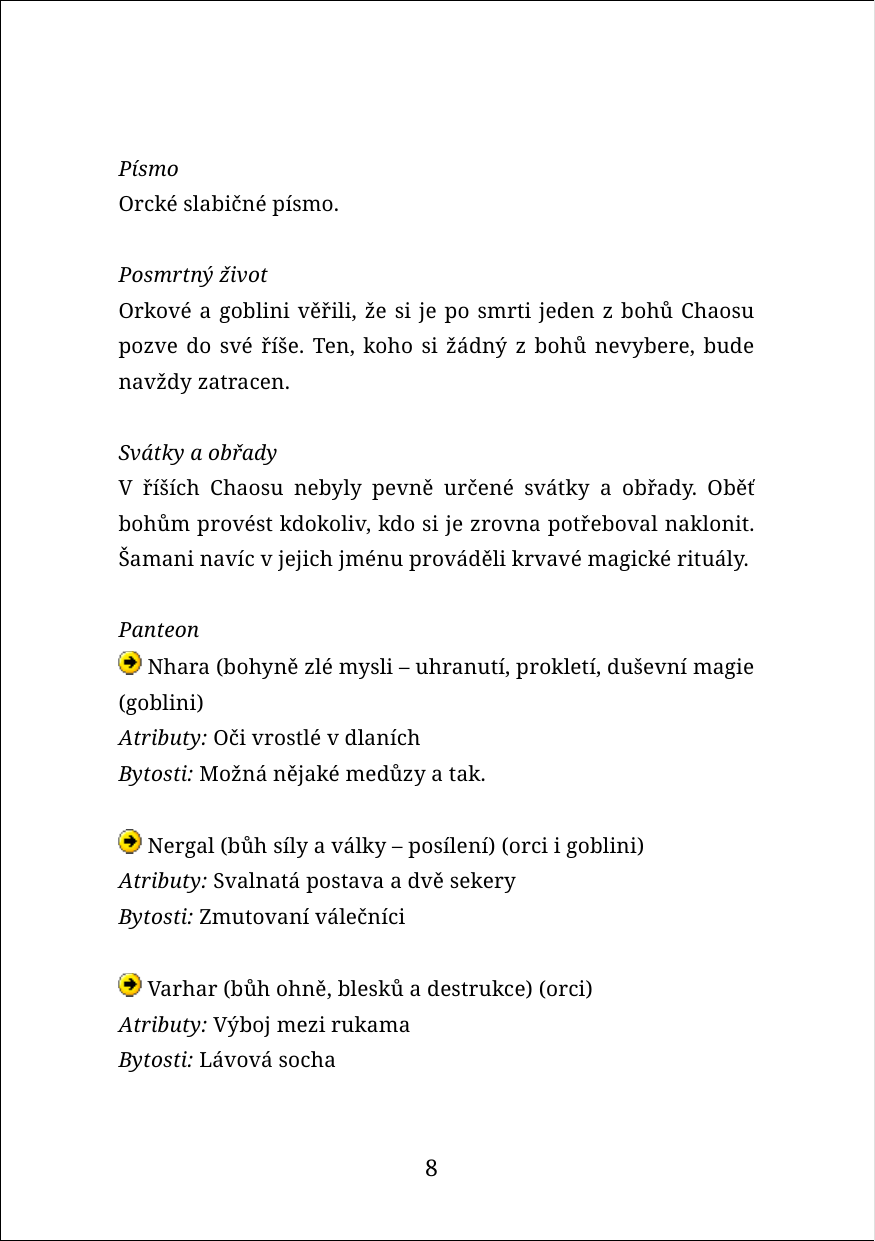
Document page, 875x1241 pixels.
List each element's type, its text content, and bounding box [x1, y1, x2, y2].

picture [118, 829, 142, 854]
picture [118, 973, 142, 997]
text Písmo Orcké slabičné písmo. Posmrtný život Orkové a goblini věřili, že si je po smrti jeden z bohů Chaosu pozve do své říše. Ten, koho si žádný z bohů nevybere, bude navždy zatracen. Svátky a obřady V říších Chaosu nebyly pevně určené svátky a obřady. Oběť bohům provést kdokoliv, kdo si je zrovna potřeboval naklonit. Šamani navíc v jejich jménu prováděli krvavé magické rituály. Panteon Nhara (bohyně zlé mysli – uhranutí, prokletí, duševní magie (goblini) Atributy: Oči vrostlé v dlaních Bytosti: Možná nějaké medůzy a tak. Nergal (bůh síly a války – posílení) (orci i goblini) Atributy: Svalnatá postava a dvě sekery Bytosti: Zmutovaní válečníci Varhar (bůh ohně, blesků a destrukce) (orci) Atributy: Výboj mezi rukama Bytosti: Lávová socha [118, 118, 756, 1109]
picture [118, 651, 142, 675]
